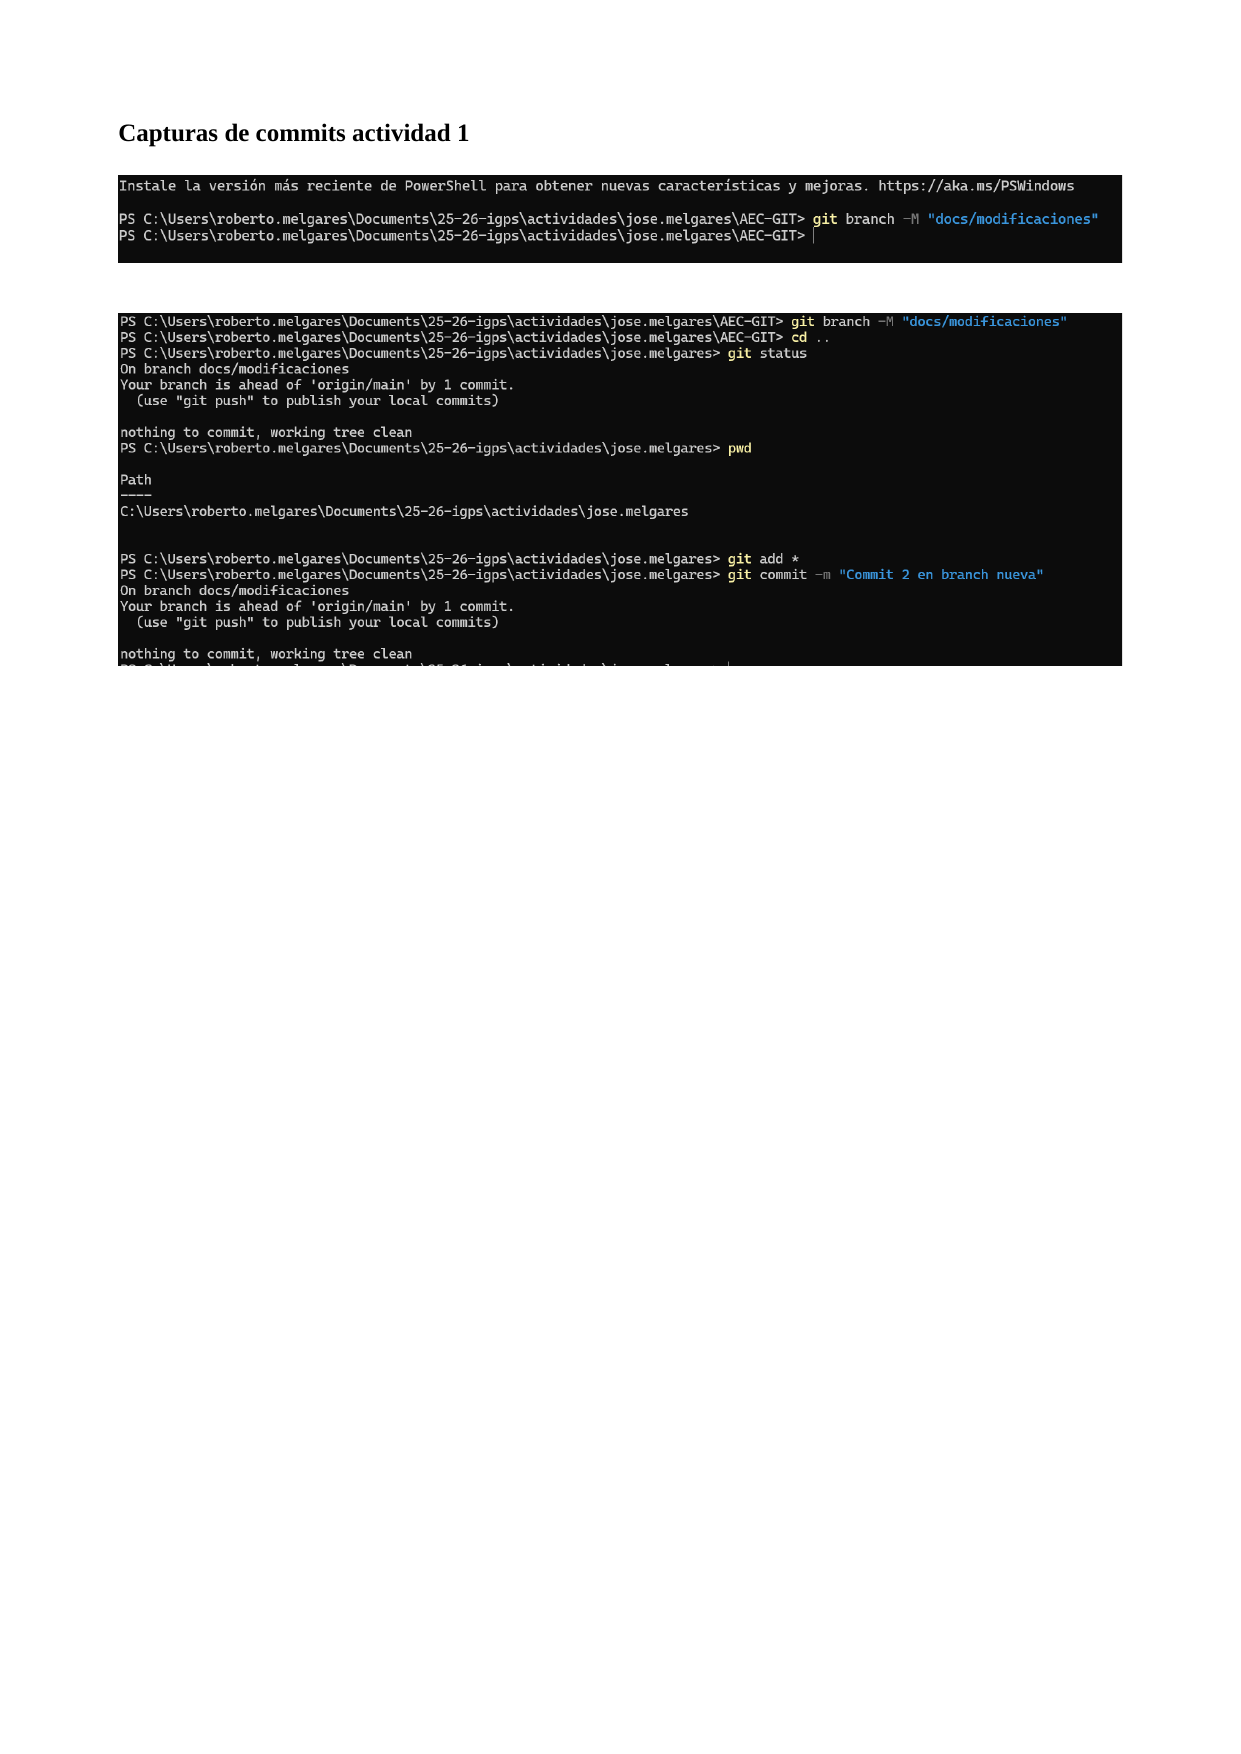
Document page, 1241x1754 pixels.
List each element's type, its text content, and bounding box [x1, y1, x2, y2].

text Capturas de commits actividad 1 [118, 118, 1122, 147]
picture [118, 313, 1123, 666]
picture [118, 175, 1123, 263]
